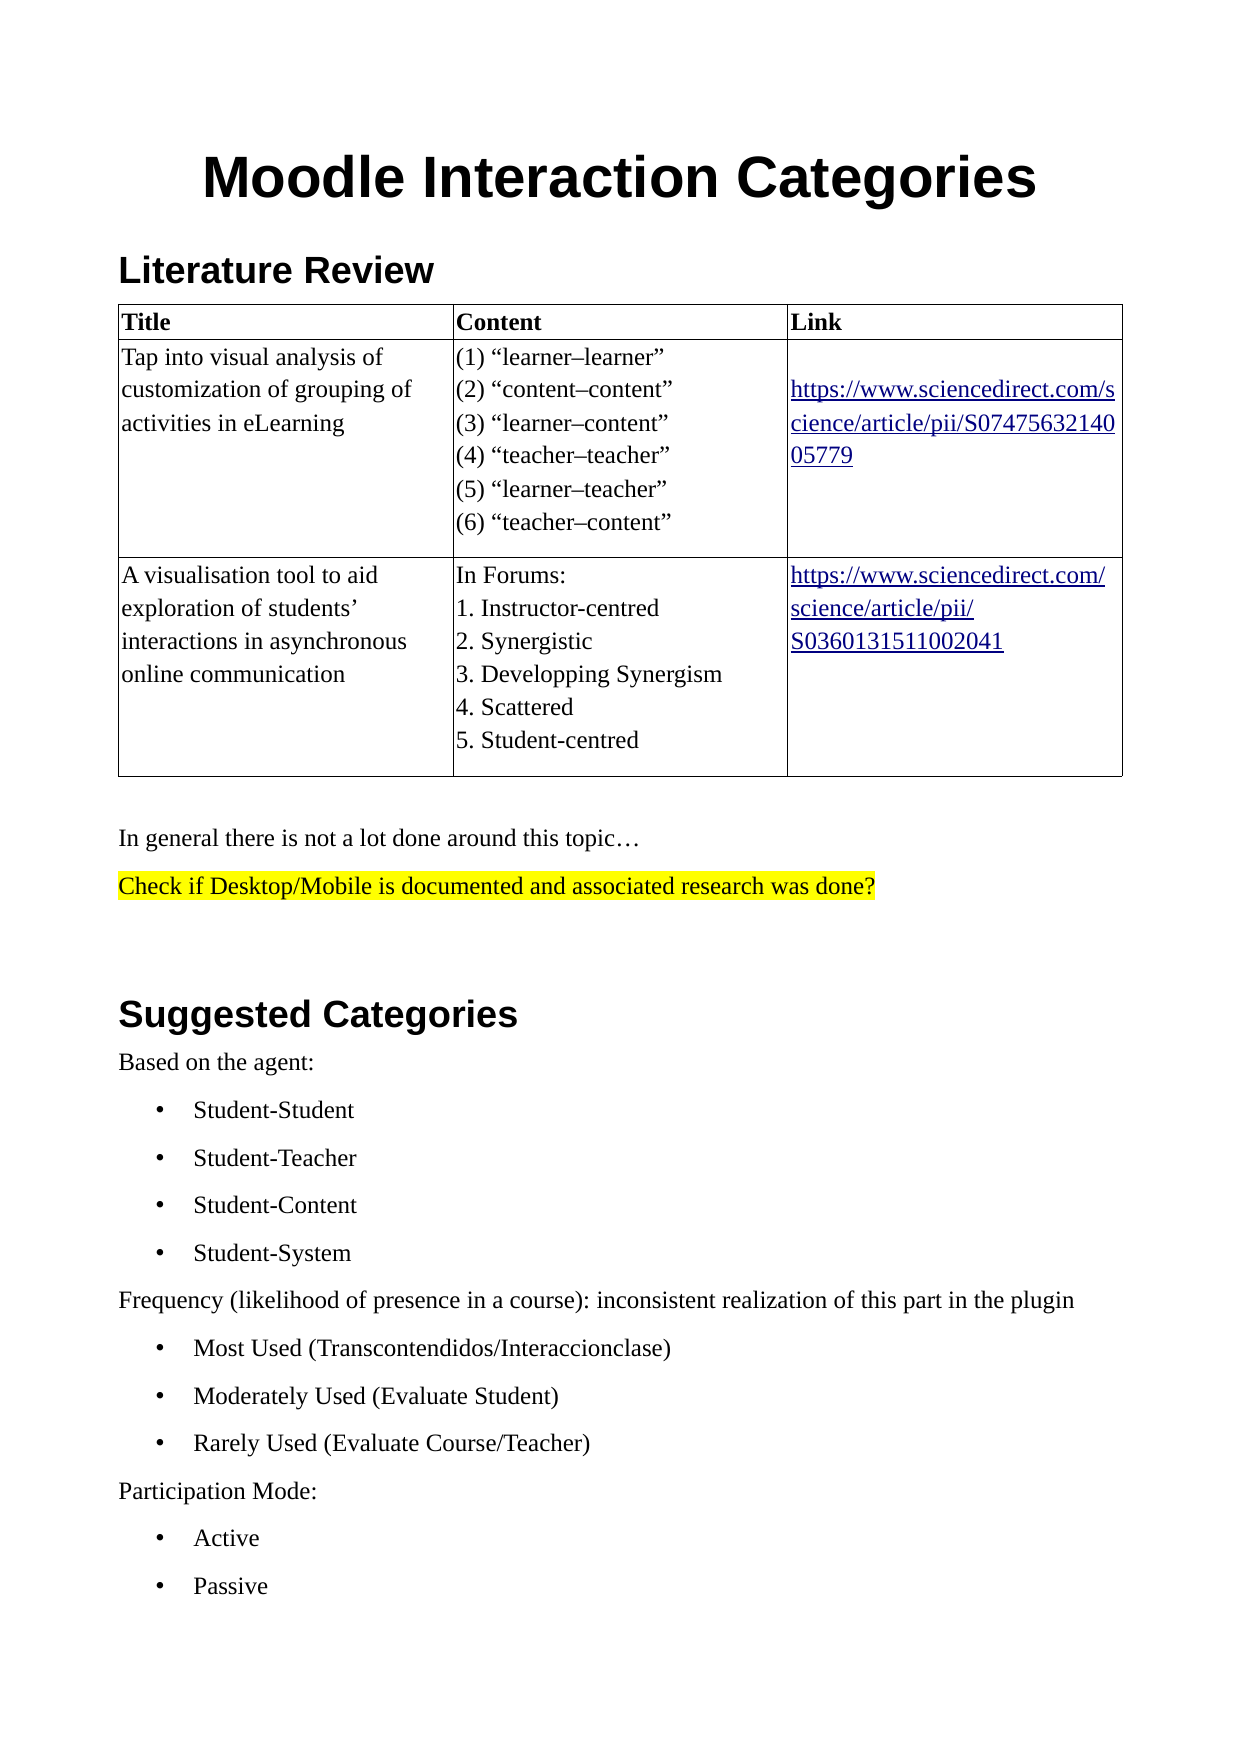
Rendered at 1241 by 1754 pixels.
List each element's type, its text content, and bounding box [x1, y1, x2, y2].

table_cell (1) “learner–learner” (2) “content–content” (3) “learner–content” (4) “teacher–teacher” (5) “learner–teacher” (6) “teacher–content” [454, 340, 787, 557]
list Passive [156, 1571, 1122, 1600]
text Participation Mode: [118, 1476, 1122, 1505]
text In general there is not a lot done around this topic… [118, 823, 1122, 852]
title Moodle Interaction Categories [118, 143, 1122, 210]
list Student-Content [156, 1190, 1122, 1219]
table_cell In Forums: 1. Instructor-centred 2. Synergistic 3. Developping Synergism 4. Scattered 5. Student-centred [454, 558, 787, 776]
table_cell Tap into visual analysis of customization of grouping of activities in eLearning [119, 340, 453, 557]
list Moderately Used (Evaluate Student) [156, 1381, 1122, 1409]
text Frequency (likelihood of presence in a course): inconsistent realization of this part in the plugin [118, 1286, 1122, 1314]
list Student-Teacher [156, 1143, 1122, 1171]
table_header Link [788, 305, 1122, 338]
list Most Used (Transcontendidos/Interaccionclase) [156, 1333, 1122, 1362]
table_header Title [119, 305, 453, 338]
table_cell A visualisation tool to aid exploration of students’ interactions in asynchronous online communication [119, 558, 453, 776]
table_header Content [454, 305, 787, 338]
list Student-System [156, 1238, 1122, 1267]
text Based on the agent: [118, 1047, 1122, 1076]
list Active [156, 1523, 1122, 1552]
list Rarely Used (Evaluate Course/Teacher) [156, 1428, 1122, 1457]
subtitle Literature Review [118, 248, 1122, 291]
table_cell https://www.sciencedirect.com/science/article/pii/S0747563214005779 [788, 340, 1122, 557]
table_cell https://www.sciencedirect.com/science/article/pii/S0360131511002041 [788, 558, 1122, 776]
subtitle Suggested Categories [118, 991, 1122, 1035]
list Student-Student [156, 1095, 1122, 1124]
text Check if Desktop/Mobile is documented and associated research was done? [118, 871, 1122, 900]
